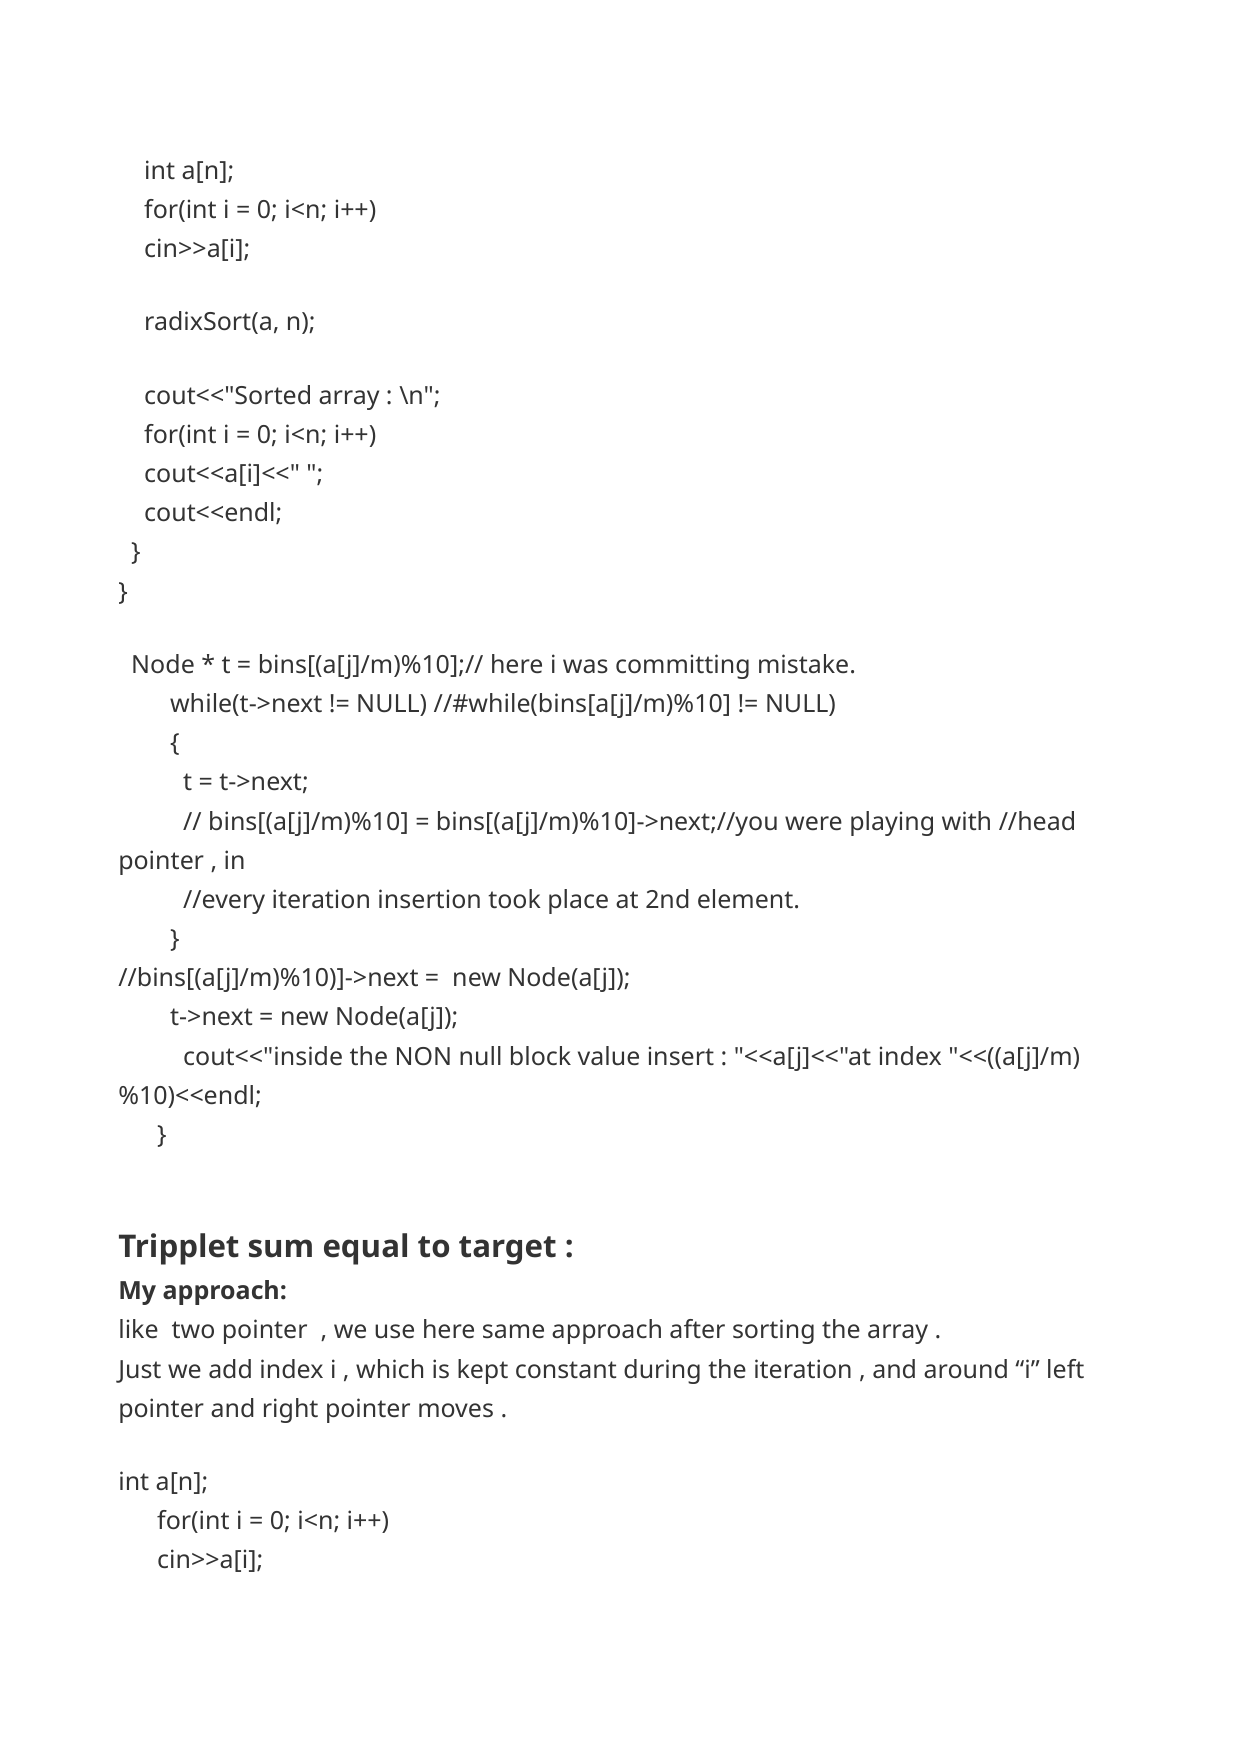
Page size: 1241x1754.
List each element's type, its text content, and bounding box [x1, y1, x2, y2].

text //every iteration insertion took place at 2nd element. [118, 881, 1122, 916]
text for(int i = 0; i<n; i++) [118, 191, 1122, 226]
text while(t->next != NULL) //#while(bins[a[j]/m)%10] != NULL) [118, 686, 1122, 720]
text like two pointer , we use here same approach after sorting the array . [118, 1312, 1122, 1346]
text } [118, 573, 1122, 607]
text //bins[(a[j]/m)%10)]->next = new Node(a[j]); [118, 960, 1122, 994]
text t->next = new Node(a[j]); [118, 999, 1122, 1033]
text { [118, 725, 1122, 759]
text int a[n]; [118, 1464, 1122, 1498]
text t = t->next; [118, 764, 1122, 798]
text for(int i = 0; i<n; i++) [118, 416, 1122, 451]
text cout<<a[i]<<" "; [118, 456, 1122, 490]
text Just we add index i , which is kept constant during the iteration , and around “i” left pointer and right pointer moves . [118, 1351, 1122, 1424]
text cin>>a[i]; [118, 1542, 1122, 1576]
text } [118, 921, 1122, 955]
text } [118, 534, 1122, 568]
text int a[n]; [118, 152, 1122, 186]
text cin>>a[i]; [118, 231, 1122, 265]
text for(int i = 0; i<n; i++) [118, 1503, 1122, 1537]
text cout<<"Sorted array : \n"; [118, 377, 1122, 411]
text Node * t = bins[(a[j]/m)%10];// here i was committing mistake. [118, 646, 1122, 681]
text Tripplet sum equal to target : [118, 1224, 1122, 1267]
text radixSort(a, n); [118, 304, 1122, 338]
text } [118, 1116, 1122, 1151]
text cout<<endl; [118, 495, 1122, 529]
text // bins[(a[j]/m)%10] = bins[(a[j]/m)%10]->next;//you were playing with //head pointer , in [118, 803, 1122, 876]
text My approach: [118, 1273, 1122, 1307]
text cout<<"inside the NON null block value insert : "<<a[j]<<"at index "<<((a[j]/m)%10)<<endl; [118, 1038, 1122, 1111]
